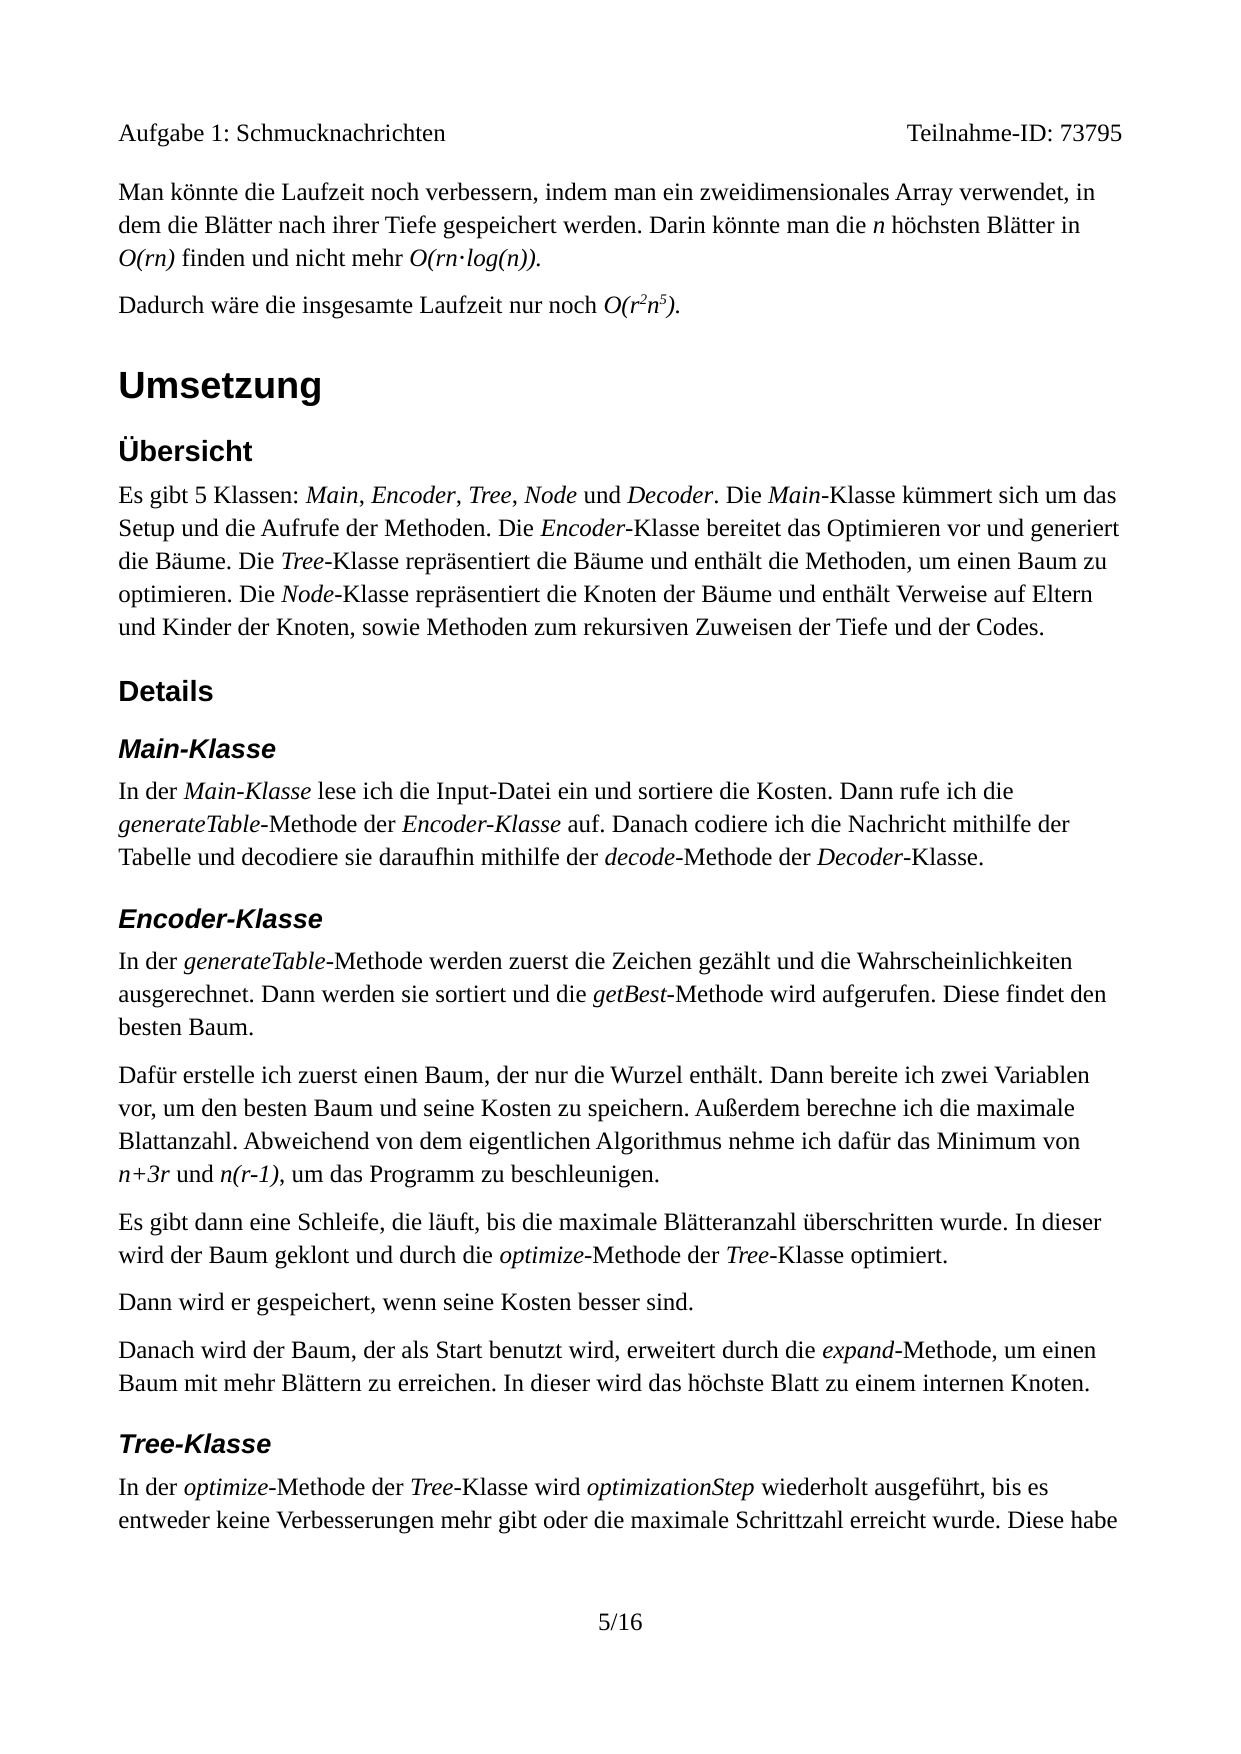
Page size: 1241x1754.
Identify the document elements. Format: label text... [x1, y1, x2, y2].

text Man könnte die Laufzeit noch verbessern, indem man ein zweidimensionales Array verwendet, in dem die Blätter nach ihrer Tiefe gespeichert werden. Darin könnte man die n höchsten Blätter in O(rn) finden und nicht mehr O(rn⋅log(n)). [118, 177, 1122, 272]
text Es gibt dann eine Schleife, die läuft, bis die maximale Blätteranzahl überschritten wurde. In dieser wird der Baum geklont und durch die optimize-Methode der Tree­-Klasse optimiert. [118, 1207, 1122, 1268]
subtitle Main-Klasse [118, 733, 1122, 764]
text Danach wird der Baum, der als Start benutzt wird, erweitert durch die expand-Methode, um einen Baum mit mehr Blättern zu erreichen. In dieser wird das höchste Blatt zu einem internen Knoten. [118, 1335, 1122, 1397]
subtitle Tree-Klasse [118, 1428, 1122, 1459]
subtitle Details [118, 674, 1122, 708]
text In der generateTable-Methode werden zuerst die Zeichen gezählt und die Wahrscheinlichkeiten ausgerechnet. Dann werden sie sortiert und die getBest-Methode wird aufgerufen. Diese findet den besten Baum. [118, 946, 1122, 1041]
subtitle Encoder-Klasse [118, 903, 1122, 934]
text In der Main-Klasse lese ich die Input-Datei ein und sortiere die Kosten. Dann rufe ich die generateTable-Methode der Encoder-Klasse auf. Danach codiere ich die Nachricht mithilfe der Tabelle und decodiere sie daraufhin mithilfe der decode-Methode der Decoder-Klasse. [118, 776, 1122, 871]
subtitle Umsetzung [118, 363, 1122, 407]
text Dann wird er gespeichert, wenn seine Kosten besser sind. [118, 1287, 1122, 1316]
text Dadurch wäre die insgesamte Laufzeit nur noch O(r2n5). [118, 291, 1122, 319]
subtitle Übersicht [118, 434, 1122, 467]
text Dafür erstelle ich zuerst einen Baum, der nur die Wurzel enthält. Dann bereite ich zwei Variablen vor, um den besten Baum und seine Kosten zu speichern. Außerdem berechne ich die maximale Blattanzahl. Abweichend von dem eigentlichen Algorithmus nehme ich dafür das Minimum von n+3r und n(r-1), um das Programm zu beschleunigen. [118, 1060, 1122, 1188]
text Es gibt 5 Klassen: Main, Encoder, Tree, Node und Decoder. Die Main-Klasse kümmert sich um das Setup und die Aufrufe der Methoden. Die Encoder-Klasse bereitet das Optimieren vor und generiert die Bäume. Die Tree-Klasse repräsentiert die Bäume und enthält die Methoden, um einen Baum zu optimieren. Die Node-Klasse repräsentiert die Knoten der Bäume und enthält Verweise auf Eltern und Kinder der Knoten, sowie Methoden zum rekursiven Zuweisen der Tiefe und der Codes. [118, 480, 1122, 641]
text In der optimize-Methode der Tree-Klasse wird optimizationStep wiederholt ausgeführt, bis es entweder keine Verbesserungen mehr gibt oder die maximale Schrittzahl erreicht wurde. Diese habe [118, 1472, 1122, 1533]
